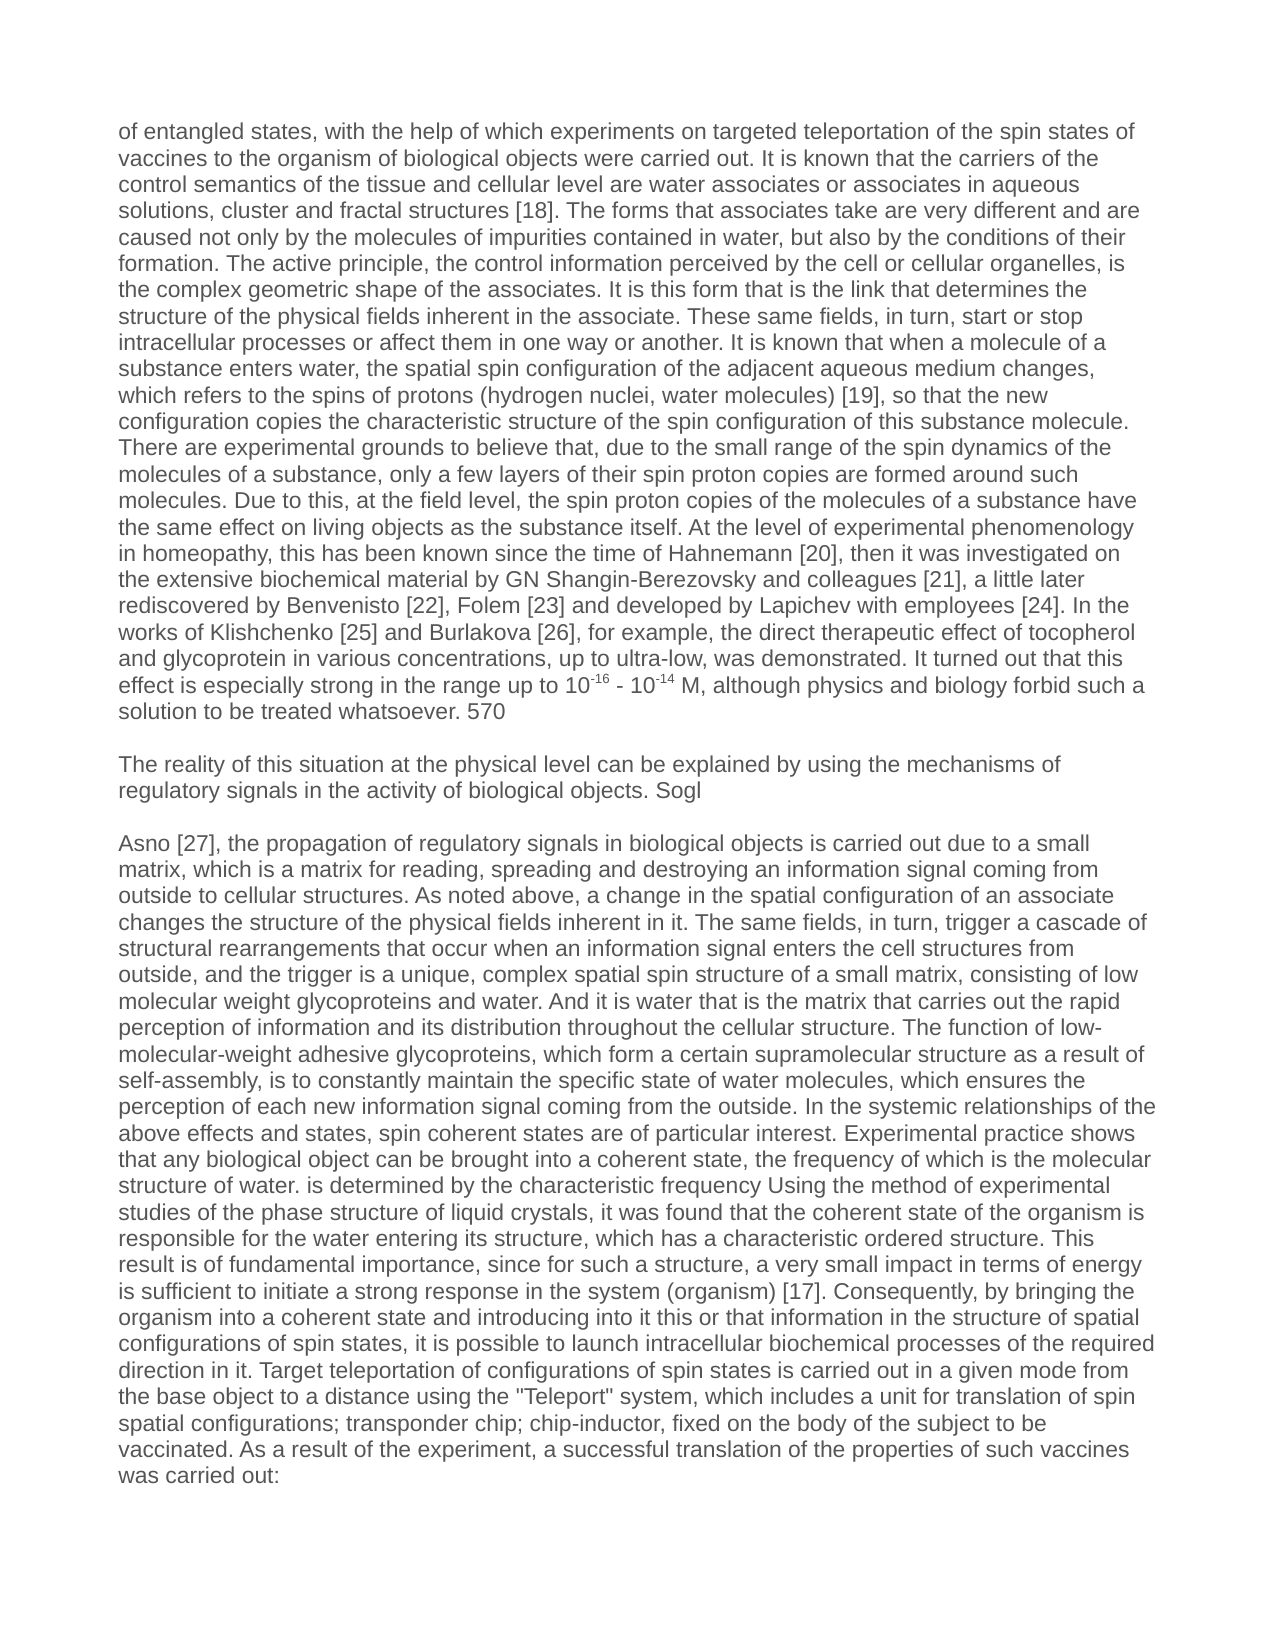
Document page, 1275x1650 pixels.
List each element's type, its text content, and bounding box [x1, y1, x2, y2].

text of entangled states, with the help of which experiments on targeted teleportation of the spin states of vaccines to the organism of biological objects were carried out. It is known that the carriers of the control semantics of the tissue and cellular level are water associates or associates in aqueous solutions, cluster and fractal structures [18]. The forms that associates take are very different and are caused not only by the molecules of impurities contained in water, but also by the conditions of their formation. The active principle, the control information perceived by the cell or cellular organelles, is the complex geometric shape of the associates. It is this form that is the link that determines the structure of the physical fields inherent in the associate. These same fields, in turn, start or stop intracellular processes or affect them in one way or another. It is known that when a molecule of a substance enters water, the spatial spin configuration of the adjacent aqueous medium changes, which refers to the spins of protons (hydrogen nuclei, water molecules) [19], so that the new configuration copies the characteristic structure of the spin configuration of this substance molecule. There are experimental grounds to believe that, due to the small range of the spin dynamics of the molecules of a substance, only a few layers of their spin proton copies are formed around such molecules. Due to this, at the field level, the spin proton copies of the molecules of a substance have the same effect on living objects as the substance itself. At the level of experimental phenomenology in homeopathy, this has been known since the time of Hahnemann [20], then it was investigated on the extensive biochemical material by GN Shangin-Berezovsky and colleagues [21], a little later rediscovered by Benvenisto [22], Folem [23] and developed by Lapichev with employees [24]. In the works of Klishchenko [25] and Burlakova [26], for example, the direct therapeutic effect of tocopherol and glycoprotein in various concentrations, up to ultra-low, was demonstrated. It turned out that this effect is especially strong in the range up to 10-16 - 10-14 M, although physics and biology forbid such a solution to be treated whatsoever. 570 The reality of this situation at the physical level can be explained by using the mechanisms of regulatory signals in the activity of biological objects. Sogl Asno [27], the propagation of regulatory signals in biological objects is carried out due to a small matrix, which is a matrix for reading, spreading and destroying an information signal coming from outside to cellular structures. As noted above, a change in the spatial configuration of an associate changes the structure of the physical fields inherent in it. The same fields, in turn, trigger a cascade of structural rearrangements that occur when an information signal enters the cell structures from outside, and the trigger is a unique, complex spatial spin structure of a small matrix, consisting of low molecular weight glycoproteins and water. And it is water that is the matrix that carries out the rapid perception of information and its distribution throughout the cellular structure. The function of low-molecular-weight adhesive glycoproteins, which form a certain supramolecular structure as a result of self-assembly, is to constantly maintain the specific state of water molecules, which ensures the perception of each new information signal coming from the outside. In the systemic relationships of the above effects and states, spin coherent states are of particular interest. Experimental practice shows that any biological object can be brought into a coherent state, the frequency of which is the molecular structure of water. is determined by the characteristic frequency Using the method of experimental studies of the phase structure of liquid crystals, it was found that the coherent state of the organism is responsible for the water entering its structure, which has a characteristic ordered structure. This result is of fundamental importance, since for such a structure, a very small impact in terms of energy is sufficient to initiate a strong response in the system (organism) [17]. Consequently, by bringing the organism into a coherent state and introducing into it this or that information in the structure of spatial configurations of spin states, it is possible to launch intracellular biochemical processes of the required direction in it. Target teleportation of configurations of spin states is carried out in a given mode from the base object to a distance using the "Teleport" system, which includes a unit for translation of spin spatial configurations; transponder chip; chip-inductor, fixed on the body of the subject to be vaccinated. As a result of the experiment, a successful translation of the properties of such vaccines was carried out: [118, 118, 1157, 1515]
